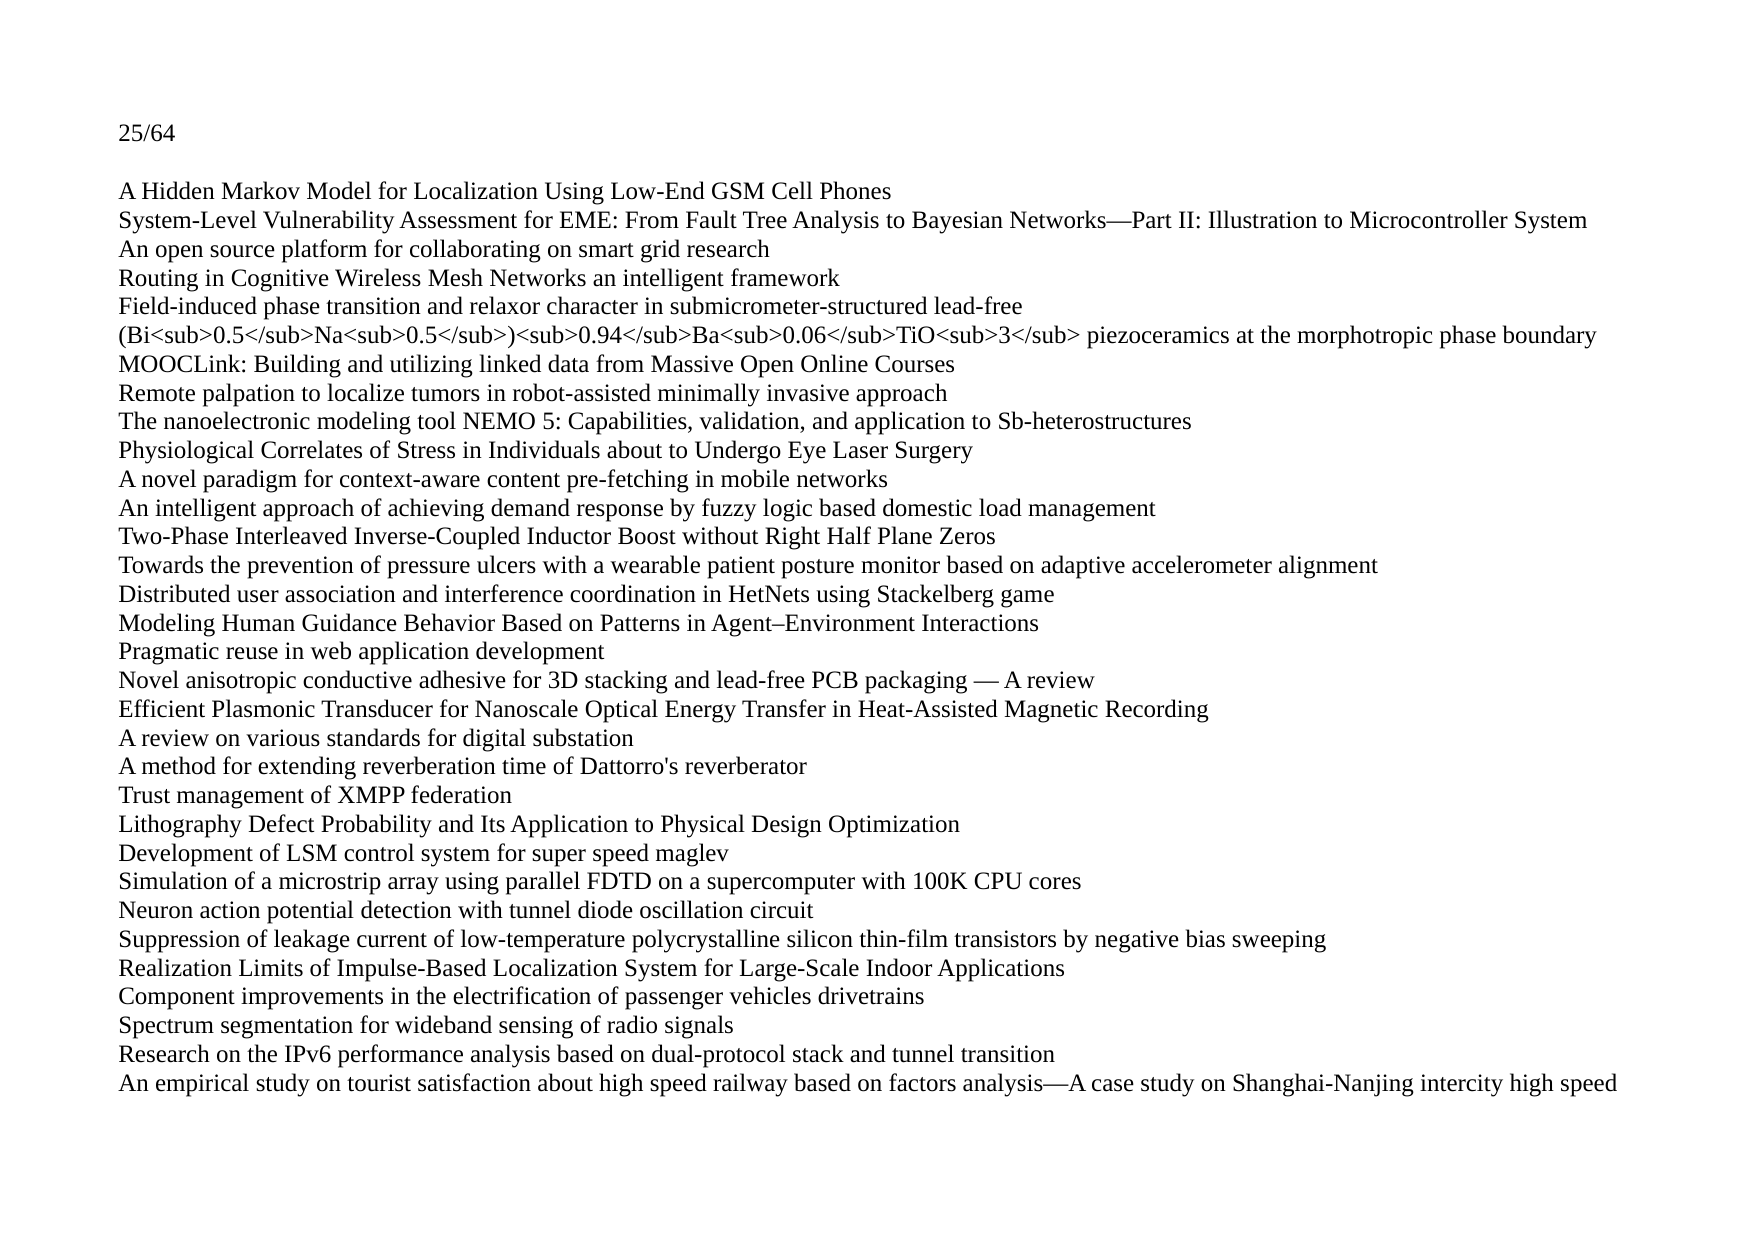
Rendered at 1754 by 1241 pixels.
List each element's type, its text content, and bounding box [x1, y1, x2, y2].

text A novel paradigm for context-aware content pre-fetching in mobile networks [118, 464, 1636, 493]
text Distributed user association and interference coordination in HetNets using Stackelberg game [118, 579, 1636, 608]
text Modeling Human Guidance Behavior Based on Patterns in Agent–Environment Interactions [118, 608, 1636, 636]
text Suppression of leakage current of low-temperature polycrystalline silicon thin-film transistors by negative bias sweeping [118, 924, 1636, 953]
text Realization Limits of Impulse-Based Localization System for Large-Scale Indoor Applications [118, 953, 1636, 981]
text Trust management of XMPP federation [118, 780, 1636, 809]
text Physiological Correlates of Stress in Individuals about to Undergo Eye Laser Surgery [118, 435, 1636, 464]
text Remote palpation to localize tumors in robot-assisted minimally invasive approach [118, 378, 1636, 406]
text A method for extending reverberation time of Dattorro's reverberator [118, 751, 1636, 780]
text An open source platform for collaborating on smart grid research [118, 234, 1636, 263]
text A review on various standards for digital substation [118, 723, 1636, 751]
text Component improvements in the electrification of passenger vehicles drivetrains [118, 981, 1636, 1010]
text Development of LSM control system for super speed maglev [118, 838, 1636, 866]
text A Hidden Markov Model for Localization Using Low-End GSM Cell Phones [118, 176, 1636, 205]
text Research on the IPv6 performance analysis based on dual-protocol stack and tunnel transition [118, 1039, 1636, 1068]
text An intelligent approach of achieving demand response by fuzzy logic based domestic load management [118, 493, 1636, 521]
text Efficient Plasmonic Transducer for Nanoscale Optical Energy Transfer in Heat-Assisted Magnetic Recording [118, 694, 1636, 723]
text Spectrum segmentation for wideband sensing of radio signals [118, 1010, 1636, 1039]
text System-Level Vulnerability Assessment for EME: From Fault Tree Analysis to Bayesian Networks—Part II: Illustration to Microcontroller System [118, 205, 1636, 234]
text Simulation of a microstrip array using parallel FDTD on a supercomputer with 100K CPU cores [118, 866, 1636, 895]
text Routing in Cognitive Wireless Mesh Networks an intelligent framework [118, 263, 1636, 291]
text MOOCLink: Building and utilizing linked data from Massive Open Online Courses [118, 349, 1636, 378]
text Field-induced phase transition and relaxor character in submicrometer-structured lead-free (Bi<sub>0.5</sub>Na<sub>0.5</sub>)<sub>0.94</sub>Ba<sub>0.06</sub>TiO<sub>3</sub> piezoceramics at the morphotropic phase boundary [118, 291, 1636, 349]
text Neuron action potential detection with tunnel diode oscillation circuit [118, 895, 1636, 924]
text Novel anisotropic conductive adhesive for 3D stacking and lead-free PCB packaging — A review [118, 665, 1636, 694]
text Lithography Defect Probability and Its Application to Physical Design Optimization [118, 809, 1636, 838]
text Towards the prevention of pressure ulcers with a wearable patient posture monitor based on adaptive accelerometer alignment [118, 550, 1636, 579]
text Pragmatic reuse in web application development [118, 636, 1636, 665]
text An empirical study on tourist satisfaction about high speed railway based on factors analysis—A case study on Shanghai-Nanjing intercity high speed [118, 1068, 1636, 1096]
text The nanoelectronic modeling tool NEMO 5: Capabilities, validation, and application to Sb-heterostructures [118, 406, 1636, 435]
text Two-Phase Interleaved Inverse-Coupled Inductor Boost without Right Half Plane Zeros [118, 521, 1636, 550]
